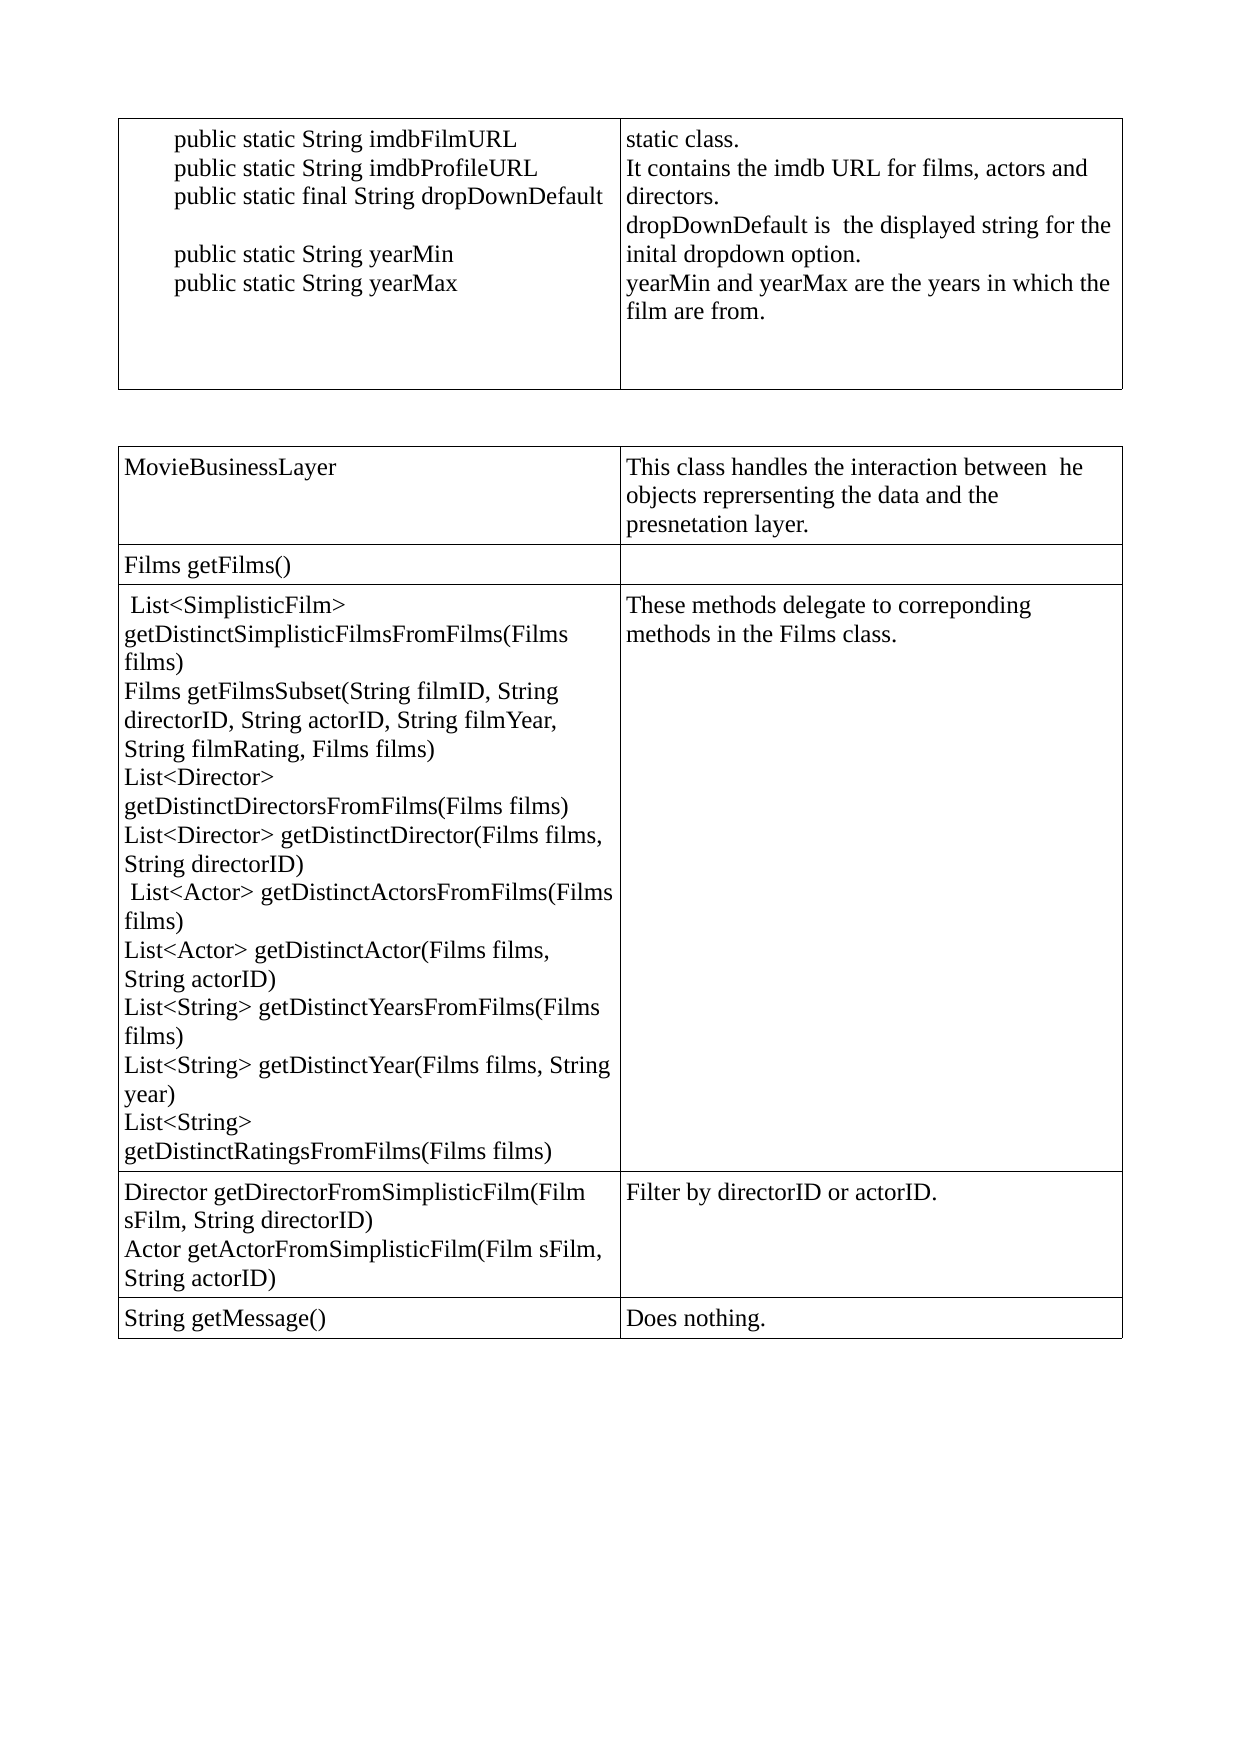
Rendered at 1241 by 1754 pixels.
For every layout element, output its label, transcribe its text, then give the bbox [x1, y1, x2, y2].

table_cell Films getFilms() [119, 545, 620, 584]
table_cell Does nothing. [621, 1298, 1122, 1338]
table_cell String getMessage() [119, 1298, 620, 1338]
table_cell static class. It contains the imdb URL for films, actors and directors. dropDownDefault is the displayed string for the inital dropdown option. yearMin and yearMax are the years in which the film are from. [621, 119, 1122, 388]
table_header This class handles the interaction between he objects reprersenting the data and the presnetation layer. [621, 447, 1122, 544]
table_cell List<SimplisticFilm> getDistinctSimplisticFilmsFromFilms(Films films) Films getFilmsSubset(String filmID, String directorID, String actorID, String filmYear, String filmRating, Films films) List<Director> getDistinctDirectorsFromFilms(Films films) List<Director> getDistinctDirector(Films films, String directorID) List<Actor> getDistinctActorsFromFilms(Films films) List<Actor> getDistinctActor(Films films, String actorID) List<String> getDistinctYearsFromFilms(Films films) List<String> getDistinctYear(Films films, String year) List<String> getDistinctRatingsFromFilms(Films films) [119, 585, 620, 1171]
table_cell Filter by directorID or actorID. [621, 1172, 1122, 1297]
table_cell public static String imdbFilmURL public static String imdbProfileURL public static final String dropDownDefault public static String yearMin public static String yearMax [119, 119, 620, 388]
table_header MovieBusinessLayer [119, 447, 620, 544]
table_cell These methods delegate to correponding methods in the Films class. [621, 585, 1122, 1171]
table_cell [621, 545, 1122, 584]
table_cell Director getDirectorFromSimplisticFilm(Film sFilm, String directorID) Actor getActorFromSimplisticFilm(Film sFilm, String actorID) [119, 1172, 620, 1297]
